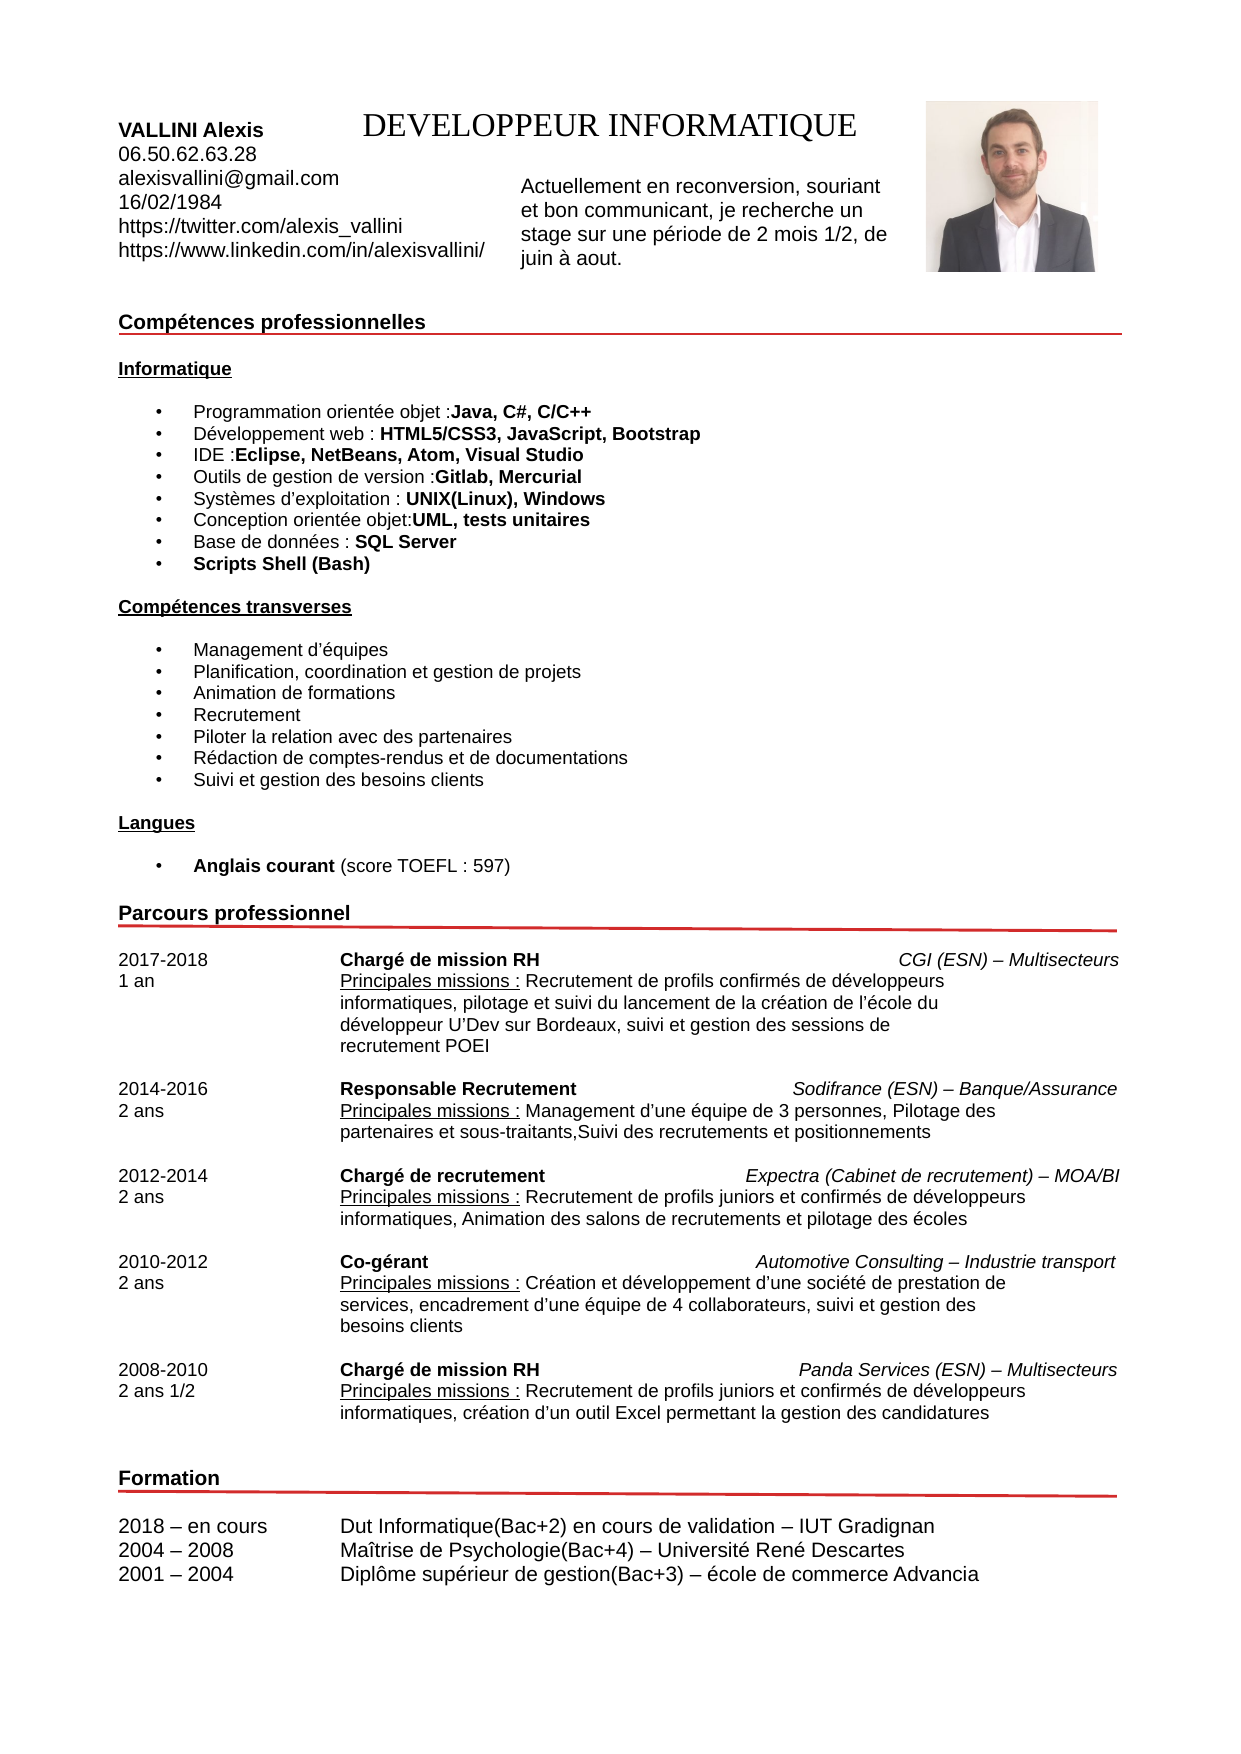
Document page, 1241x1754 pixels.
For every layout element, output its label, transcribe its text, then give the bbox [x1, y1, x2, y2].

text 2004 – 2008 Maîtrise de Psychologie(Bac+4) – Université René Descartes [118, 1538, 1122, 1562]
list Anglais courant (score TOEFL : 597) [156, 855, 1122, 877]
list Base de données : SQL Server [156, 531, 1122, 552]
list Piloter la relation avec des partenaires [156, 726, 1122, 747]
text 2012-2014 Chargé de recrutement Expectra (Cabinet de recrutement) – MOA/BI [118, 1164, 1122, 1186]
picture [925, 101, 1099, 272]
list Programmation orientée objet :Java, C#, C/C++ [156, 401, 1122, 422]
text 2001 – 2004 Diplôme supérieur de gestion(Bac+3) – école de commerce Advancia [118, 1562, 1122, 1586]
text Compétences professionnelles [118, 310, 1122, 334]
text Informatique [118, 358, 1122, 379]
text 2010-2012 Co-gérant Automotive Consulting – Industrie transport [118, 1251, 1122, 1272]
text 2018 – en cours Dut Informatique(Bac+2) en cours de validation – IUT Gradignan [118, 1514, 1122, 1538]
text 1 an Principales missions : Recrutement de profils confirmés de développeurs informatiques, pilotage et suivi du lancement de la création de l’école du développeur U’Dev sur Bordeaux, suivi et gestion des sessions de recrutement POEI [118, 970, 1122, 1057]
list Systèmes d’exploitation : UNIX(Linux), Windows [156, 487, 1122, 509]
text Compétences transverses [118, 596, 1122, 617]
text 16/02/1984 [118, 190, 925, 214]
text 2017-2018 Chargé de mission RH CGI (ESN) – Multisecteurs [118, 949, 1122, 970]
text Formation [118, 1466, 1122, 1490]
text 2 ans Principales missions : Management d’une équipe de 3 personnes, Pilotage des partenaires et sous-traitants,Suivi des recrutements et positionnements [118, 1100, 1122, 1143]
text VALLINI Alexis [118, 118, 925, 142]
text https://twitter.com/alexis_vallini [118, 214, 925, 238]
text 2008-2010 Chargé de mission RH Panda Services (ESN) – Multisecteurs [118, 1358, 1122, 1380]
list Suivi et gestion des besoins clients [156, 769, 1122, 791]
text [1099, 118, 1122, 142]
text Parcours professionnel [118, 901, 1122, 925]
text [1099, 142, 1122, 166]
text 2 ans Principales missions : Création et développement d’une société de prestation de services, encadrement d’une équipe de 4 collaborateurs, suivi et gestion des besoins clients [118, 1272, 1122, 1337]
list IDE :Eclipse, NetBeans, Atom, Visual Studio [156, 444, 1122, 466]
text alexisvallini@gmail.com [118, 166, 925, 190]
text 2 ans Principales missions : Recrutement de profils juniors et confirmés de développeurs informatiques, Animation des salons de recrutements et pilotage des écoles [118, 1186, 1122, 1229]
text 06.50.62.63.28 [118, 142, 925, 166]
list Développement web : HTML5/CSS3, JavaScript, Bootstrap [156, 422, 1122, 444]
text [1099, 190, 1122, 214]
text 2 ans 1/2 Principales missions : Recrutement de profils juniors et confirmés de développeurs informatiques, création d’un outil Excel permettant la gestion des candidatures [118, 1380, 1122, 1423]
text Langues [118, 812, 1122, 834]
list Management d’équipes [156, 639, 1122, 661]
list Animation de formations [156, 682, 1122, 704]
text https://www.linkedin.com/in/alexisvallini/ [118, 238, 925, 262]
list Rédaction de comptes-rendus et de documentations [156, 747, 1122, 769]
list Planification, coordination et gestion de projets [156, 661, 1122, 682]
list Recrutement [156, 704, 1122, 726]
text 2014-2016 Responsable Recrutement Sodifrance (ESN) – Banque/Assurance [118, 1078, 1122, 1100]
text [1099, 166, 1122, 190]
list Scripts Shell (Bash) [156, 552, 1122, 574]
list Conception orientée objet:UML, tests unitaires [156, 509, 1122, 531]
list Outils de gestion de version :Gitlab, Mercurial [156, 466, 1122, 487]
